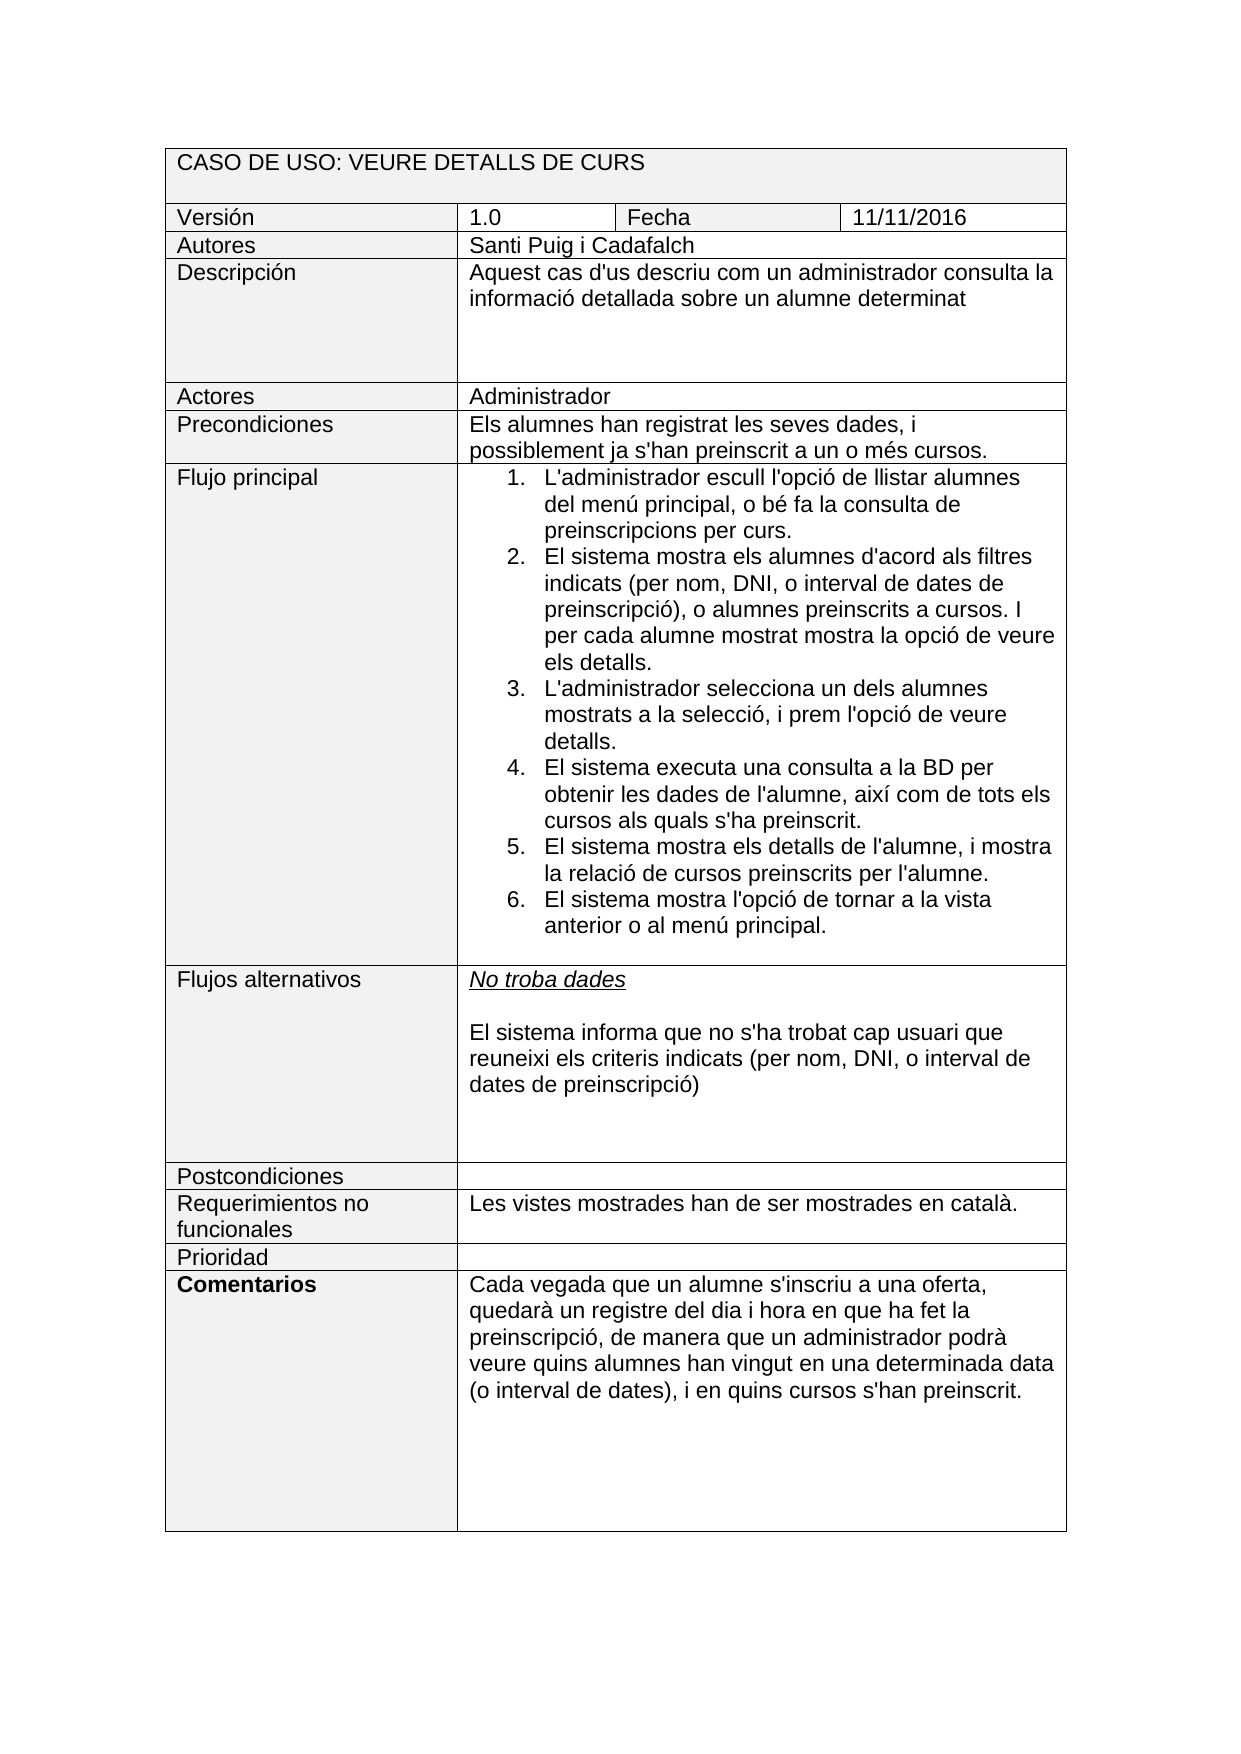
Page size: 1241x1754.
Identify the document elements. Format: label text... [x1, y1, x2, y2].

table_cell Precondiciones [166, 411, 457, 463]
table_cell [458, 1163, 1066, 1189]
table_cell Versión [166, 204, 457, 231]
table_cell Prioridad [166, 1244, 457, 1270]
table_cell 11/11/2016 [841, 204, 1066, 231]
table_cell Administrador [458, 383, 1066, 409]
table_cell Requerimientos no funcionales [166, 1190, 457, 1243]
table_cell Els alumnes han registrat les seves dades, i possiblement ja s'han preinscrit a un o més cursos. [458, 411, 1066, 463]
table_cell Flujo principal [166, 464, 457, 965]
table_cell Cada vegada que un alumne s'inscriu a una oferta, quedarà un registre del dia i hora en que ha fet la preinscripció, de manera que un administrador podrà veure quins alumnes han vingut en una determinada data (o interval de dates), i en quins cursos s'han preinscrit. [458, 1271, 1066, 1531]
table_cell Actores [166, 383, 457, 409]
table_cell Santi Puig i Cadafalch [458, 232, 1066, 258]
table_cell Les vistes mostrades han de ser mostrades en català. [458, 1190, 1066, 1243]
table_cell Comentarios [166, 1271, 457, 1531]
table_cell No troba dades El sistema informa que no s'ha trobat cap usuari que reuneixi els criteris indicats (per nom, DNI, o interval de dates de preinscripció) [458, 966, 1066, 1162]
table_cell 1.0 [458, 204, 615, 231]
table_cell Fecha [616, 204, 840, 231]
table_cell Aquest cas d'us descriu com un administrador consulta la informació detallada sobre un alumne determinat [458, 259, 1066, 382]
table_cell Autores [166, 232, 457, 258]
table_cell Flujos alternativos [166, 966, 457, 1162]
table_header CASO DE USO: VEURE DETALLS DE CURS [166, 149, 1066, 203]
table_cell Postcondiciones [166, 1163, 457, 1189]
table_cell [458, 1244, 1066, 1270]
table_cell L'administrador escull l'opció de llistar alumnes del menú principal, o bé fa la consulta de preinscripcions per curs. El sistema mostra els alumnes d'acord als filtres indicats (per nom, DNI, o interval de dates de preinscripció), o alumnes preinscrits a cursos. I per cada alumne mostrat mostra la opció de veure els detalls. L'administrador selecciona un dels alumnes mostrats a la selecció, i prem l'opció de veure detalls. El sistema executa una consulta a la BD per obtenir les dades de l'alumne, així com de tots els cursos als quals s'ha preinscrit. El sistema mostra els detalls de l'alumne, i mostra la relació de cursos preinscrits per l'alumne. El sistema mostra l'opció de tornar a la vista anterior o al menú principal. [458, 464, 1066, 965]
table_cell Descripción [166, 259, 457, 382]
